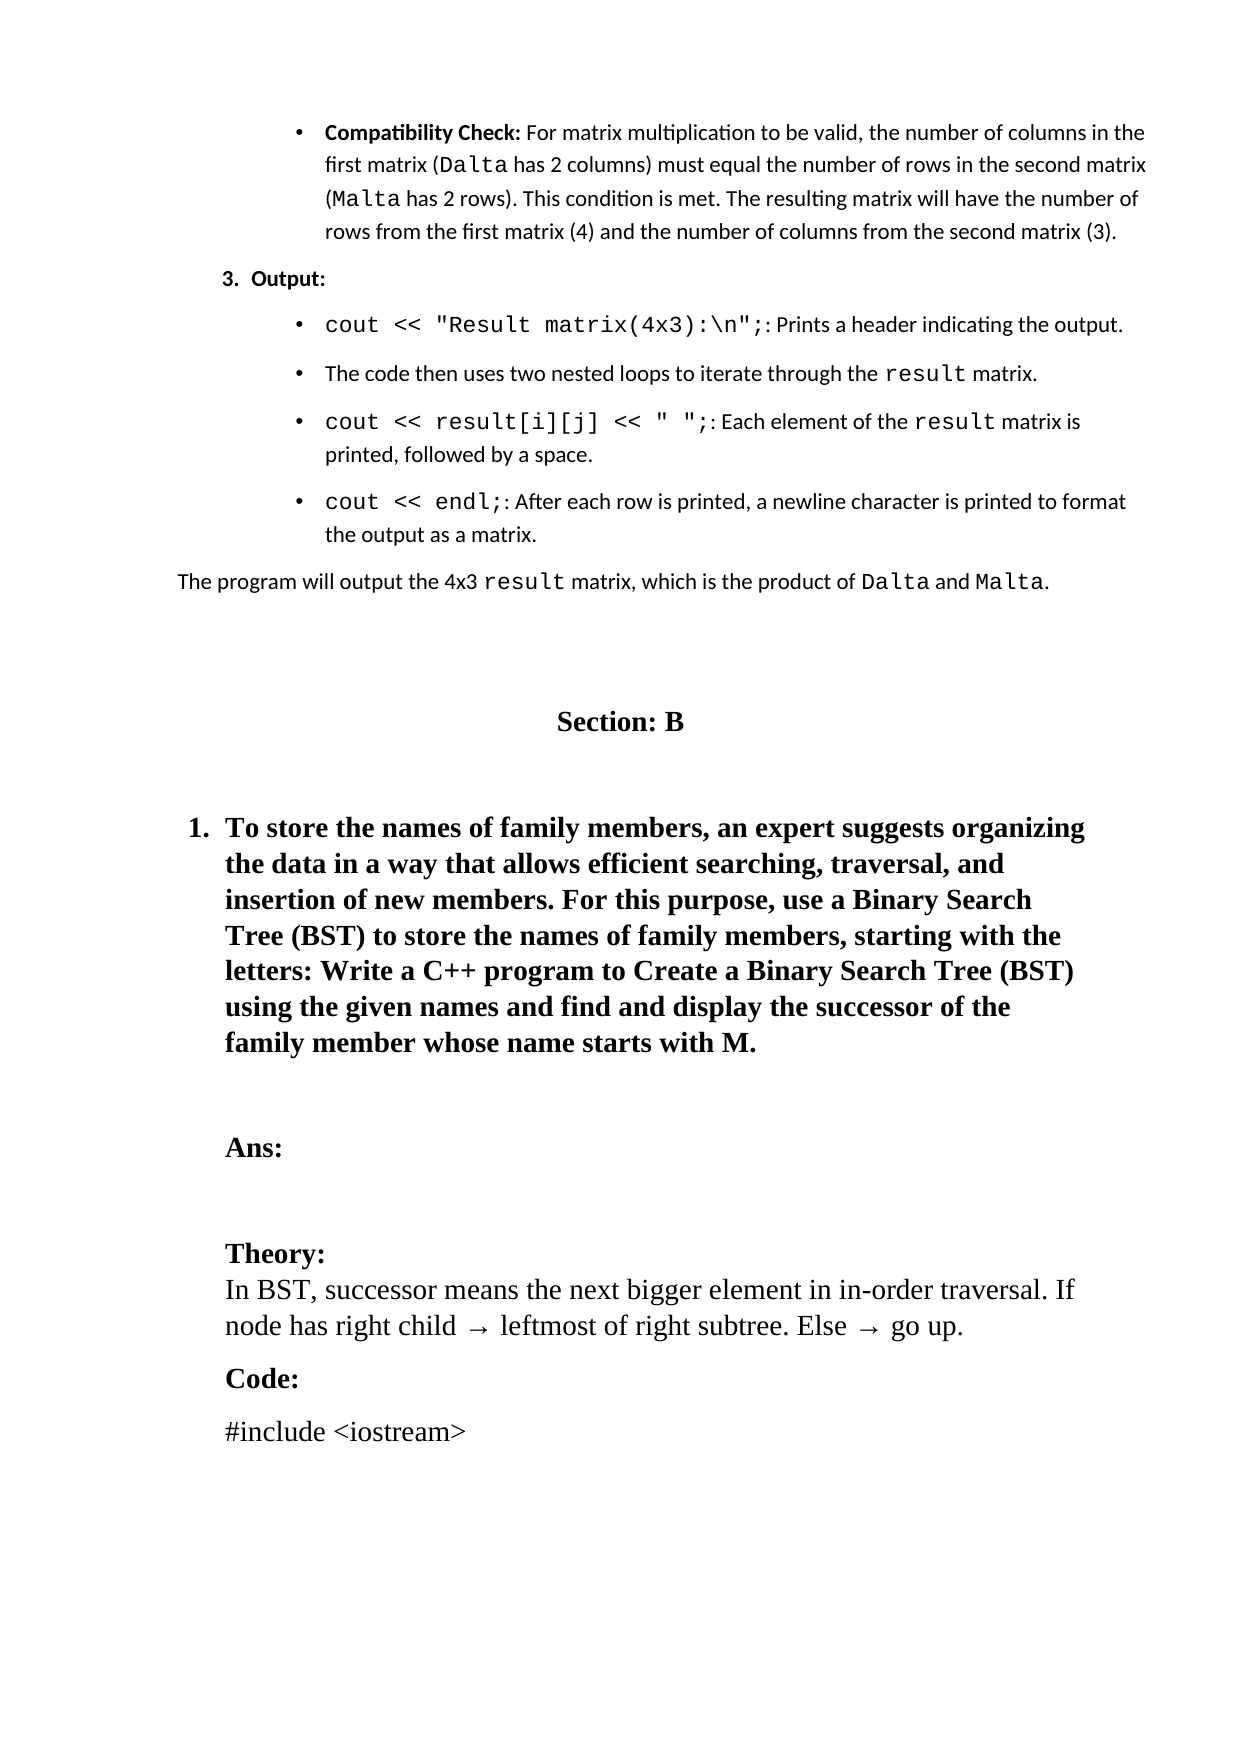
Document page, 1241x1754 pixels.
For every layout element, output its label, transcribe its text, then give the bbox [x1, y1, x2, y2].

list cout << "Result matrix(4x3):\n";: Prints a header indicating the output. [295, 311, 1152, 340]
text Code: [225, 1361, 1154, 1394]
text Section: B [557, 704, 1154, 738]
list Compatibility Check: For matrix multiplication to be valid, the number of columns in the first matrix (Dalta has 2 columns) must equal the number of rows in the second matrix (Malta has 2 rows). This condition is met. The resulting matrix will have the number of rows from the first matrix (4) and the number of columns from the second matrix (3). [295, 118, 1152, 245]
list The code then uses two nested loops to iterate through the result matrix. [295, 359, 1152, 388]
text In BST, successor means the next bigger element in in-order traversal. If node has right child → leftmost of right subtree. Else → go up. [225, 1272, 1078, 1342]
text Theory: [225, 1236, 1154, 1270]
list Output: [222, 264, 1152, 292]
text Ans: [225, 1131, 1154, 1164]
list cout << result[i][j] << " ";: Each element of the result matrix is printed, followed by a space. [295, 407, 1152, 468]
text 1. To store the names of family members, an expert suggests organizing the data in a way that allows efficient searching, traversal, and insertion of new members. For this purpose, use a Binary Search Tree (BST) to store the names of family members, starting with the letters: Write a C++ program to Create a Binary Search Tree (BST) using the given names and find and display the successor of the family member whose name starts with M. [188, 810, 1087, 1059]
list cout << endl;: After each row is printed, a newline character is printed to format the output as a matrix. [295, 487, 1152, 548]
text #include <iostream> [225, 1414, 1154, 1447]
text The program will output the 4x3 result matrix, which is the product of Dalta and Malta. [177, 567, 1152, 596]
